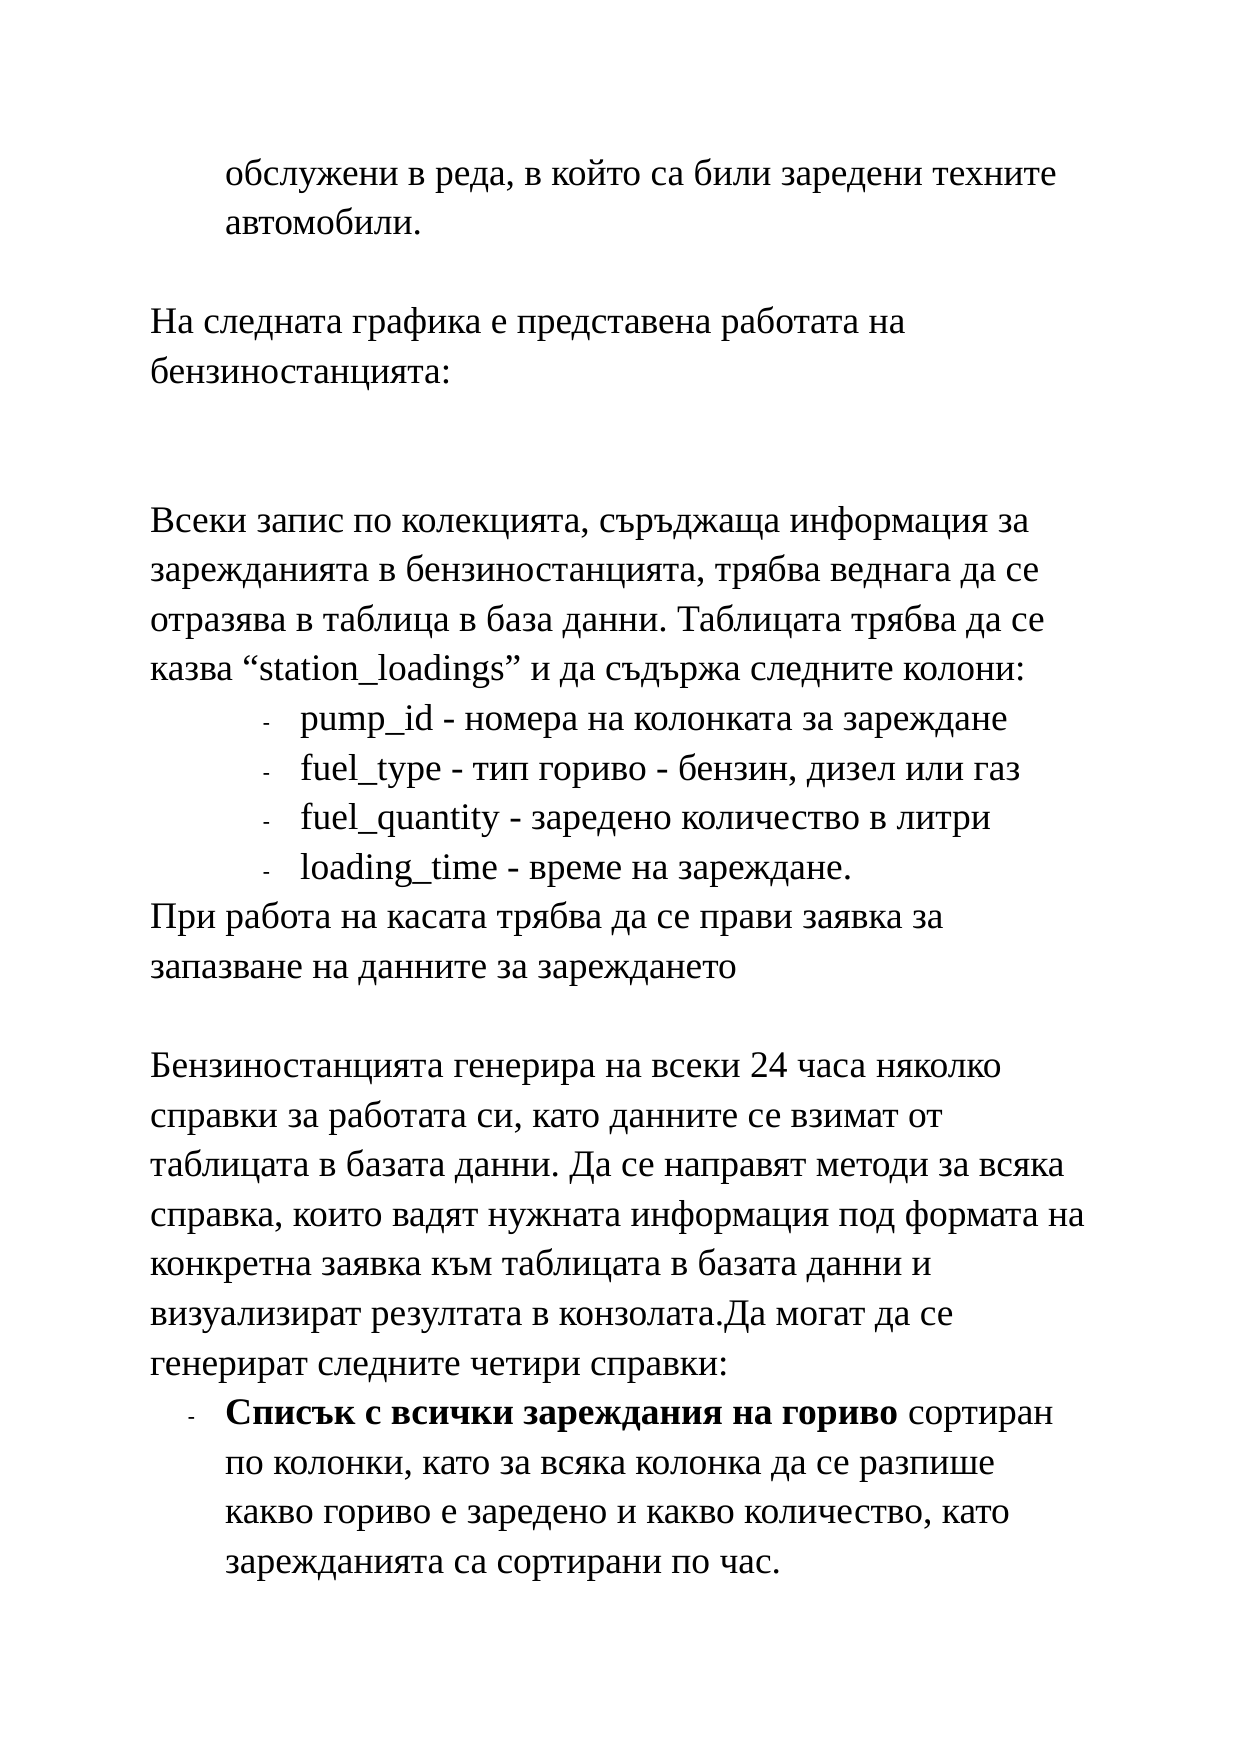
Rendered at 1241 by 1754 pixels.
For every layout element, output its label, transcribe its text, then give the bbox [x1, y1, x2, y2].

list fuel_type - тип гориво - бензин, дизел или газ [262, 745, 1091, 788]
text Бензиностанцията генерира на всеки 24 часа няколко справки за работата си, като данните се взимат от таблицата в базата данни. Да се направят методи за всяка справка, които вадят нужната информация под формата на конкретна заявка към таблицата в базата данни и визуализират резултата в конзолата.Да могат да се генерират следните четири справки: [150, 1042, 1091, 1383]
list loading_time - време на зареждане. [262, 844, 1091, 887]
list обслужени в реда, в който са били заредени техните автомобили. [187, 150, 1091, 243]
list fuel_quantity - заредено количество в литри [262, 794, 1091, 838]
list pump_id - номера на колонката за зареждане [262, 695, 1091, 738]
text При работа на касата трябва да се прави заявка за запазване на данните за зареждането [150, 894, 1091, 986]
text Всеки запис по колекцията, съръджаща информация за зарежданията в бензиностанцията, трябва веднага да се отразява в таблица в база данни. Таблицата трябва да се казва “station_loadings” и да съдържа следните колони: [150, 497, 1091, 689]
text На следната графика е представена работата на бензиностанцията: [150, 299, 1091, 391]
list Списък с всички зареждания на гориво сортиран по колонки, като за всяка колонка да се разпише какво гориво е заредено и какво количество, като зарежданията са сортирани по час. [187, 1389, 1091, 1581]
